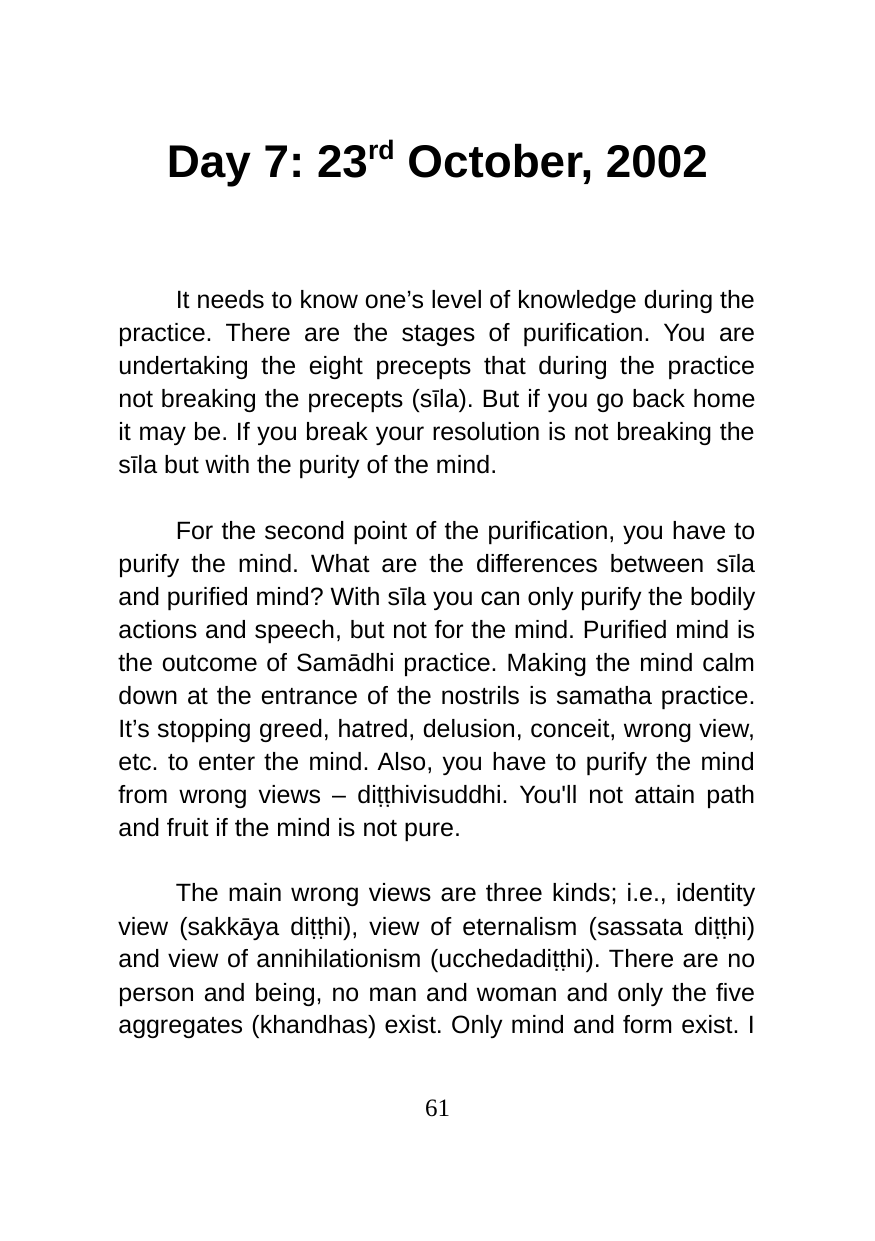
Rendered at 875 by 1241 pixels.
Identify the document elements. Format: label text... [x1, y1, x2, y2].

text The main wrong views are three kinds; i.e., identity view (sakkāya diṭṭhi), view of eternalism (sassata diṭṭhi) and view of annihilationism (ucchedadiṭṭhi). There are no person and being, no man and woman and only the five aggregates (khandhas) exist. Only mind and form exist. I [118, 878, 756, 1039]
text It needs to know one’s level of knowledge during the practice. There are the stages of purification. You are undertaking the eight precepts that during the practice not breaking the precepts (sīla). But if you go back home it may be. If you break your resolution is not breaking the sīla but with the purity of the mind. [118, 285, 756, 479]
subtitle Day 7: 23rd October, 2002 [118, 134, 756, 187]
text For the second point of the purification, you have to purify the mind. What are the differences between sīla and purified mind? With sīla you can only purify the bodily actions and speech, but not for the mind. Purified mind is the outcome of Samādhi practice. Making the mind calm down at the entrance of the nostrils is samatha practice. It’s stopping greed, hatred, delusion, conceit, wrong view, etc. to enter the mind. Also, you have to purify the mind from wrong views – diṭṭhivisuddhi. You'll not attain path and fruit if the mind is not pure. [118, 516, 756, 842]
